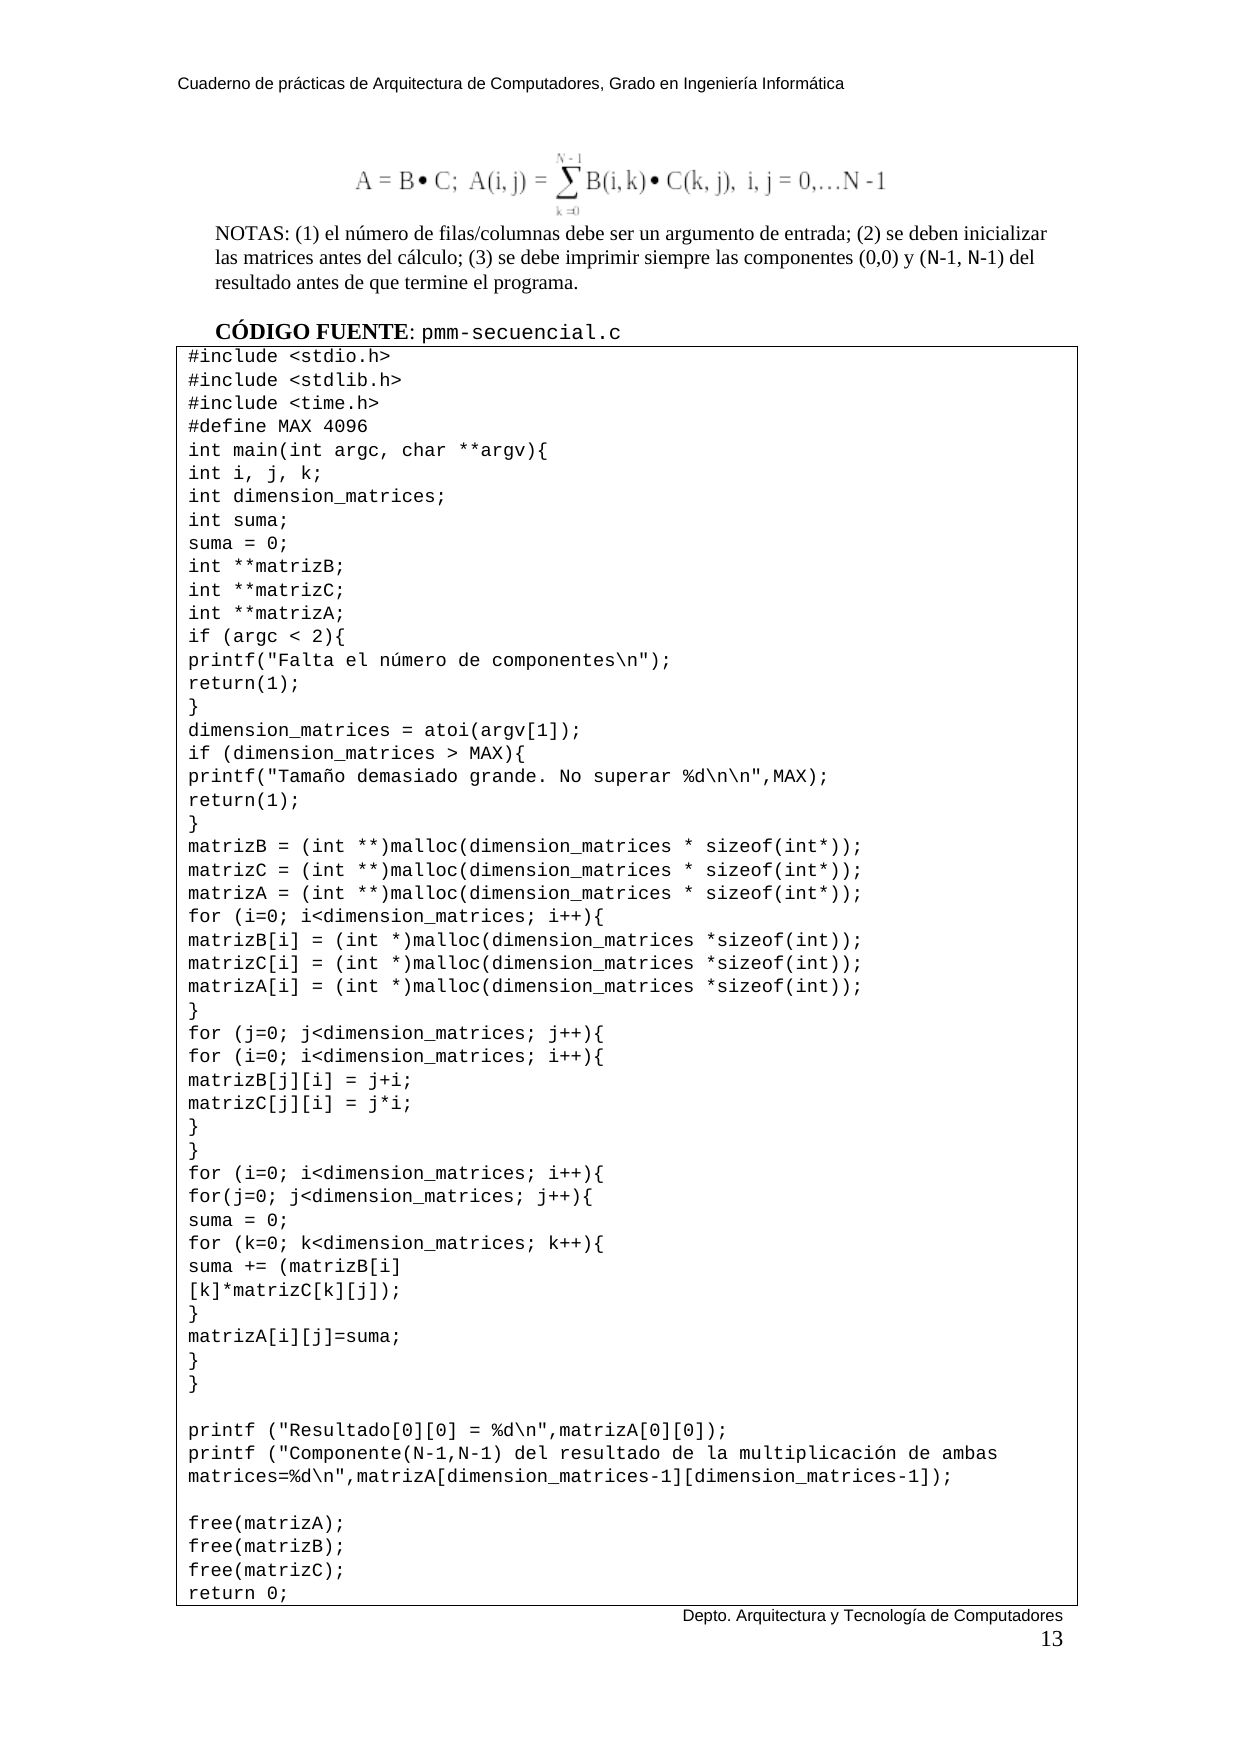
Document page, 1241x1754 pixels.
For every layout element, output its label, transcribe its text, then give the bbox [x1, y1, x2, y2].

text NOTAS: (1) el número de filas/columnas debe ser un argumento de entrada; (2) se deben inicializar las matrices antes del cálculo; (3) se debe imprimir siempre las componentes (0,0) y (N-1, N-1) del resultado antes de que termine el programa. [215, 221, 1063, 294]
text CÓDIGO FUENTE: pmm-secuencial.c [215, 318, 1063, 346]
table_header #include <stdio.h> #include <stdlib.h> #include <time.h> #define MAX 4096 int main(int argc, char **argv){ int i, j, k; int dimension_matrices; int suma; suma = 0; int **matrizB; int **matrizC; int **matrizA; if (argc < 2){ printf("Falta el número de componentes\n"); return(1); } dimension_matrices = atoi(argv[1]); if (dimension_matrices > MAX){ printf("Tamaño demasiado grande. No superar %d\n\n",MAX); return(1); } matrizB = (int **)malloc(dimension_matrices * sizeof(int*)); matrizC = (int **)malloc(dimension_matrices * sizeof(int*)); matrizA = (int **)malloc(dimension_matrices * sizeof(int*)); for (i=0; i<dimension_matrices; i++){ matrizB[i] = (int *)malloc(dimension_matrices *sizeof(int)); matrizC[i] = (int *)malloc(dimension_matrices *sizeof(int)); matrizA[i] = (int *)malloc(dimension_matrices *sizeof(int)); } for (j=0; j<dimension_matrices; j++){ for (i=0; i<dimension_matrices; i++){ matrizB[j][i] = j+i; matrizC[j][i] = j*i; } } for (i=0; i<dimension_matrices; i++){ for(j=0; j<dimension_matrices; j++){ suma = 0; for (k=0; k<dimension_matrices; k++){ suma += (matrizB[i] [k]*matrizC[k][j]); } matrizA[i][j]=suma; } } printf ("Resultado[0][0] = %d\n",matrizA[0][0]); printf ("Componente(N-1,N-1) del resultado de la multiplicación de ambas matrices=%d\n",matrizA[dimension_matrices-1][dimension_matrices-1]); free(matrizA); free(matrizB); free(matrizC); return 0; [177, 347, 1077, 1605]
